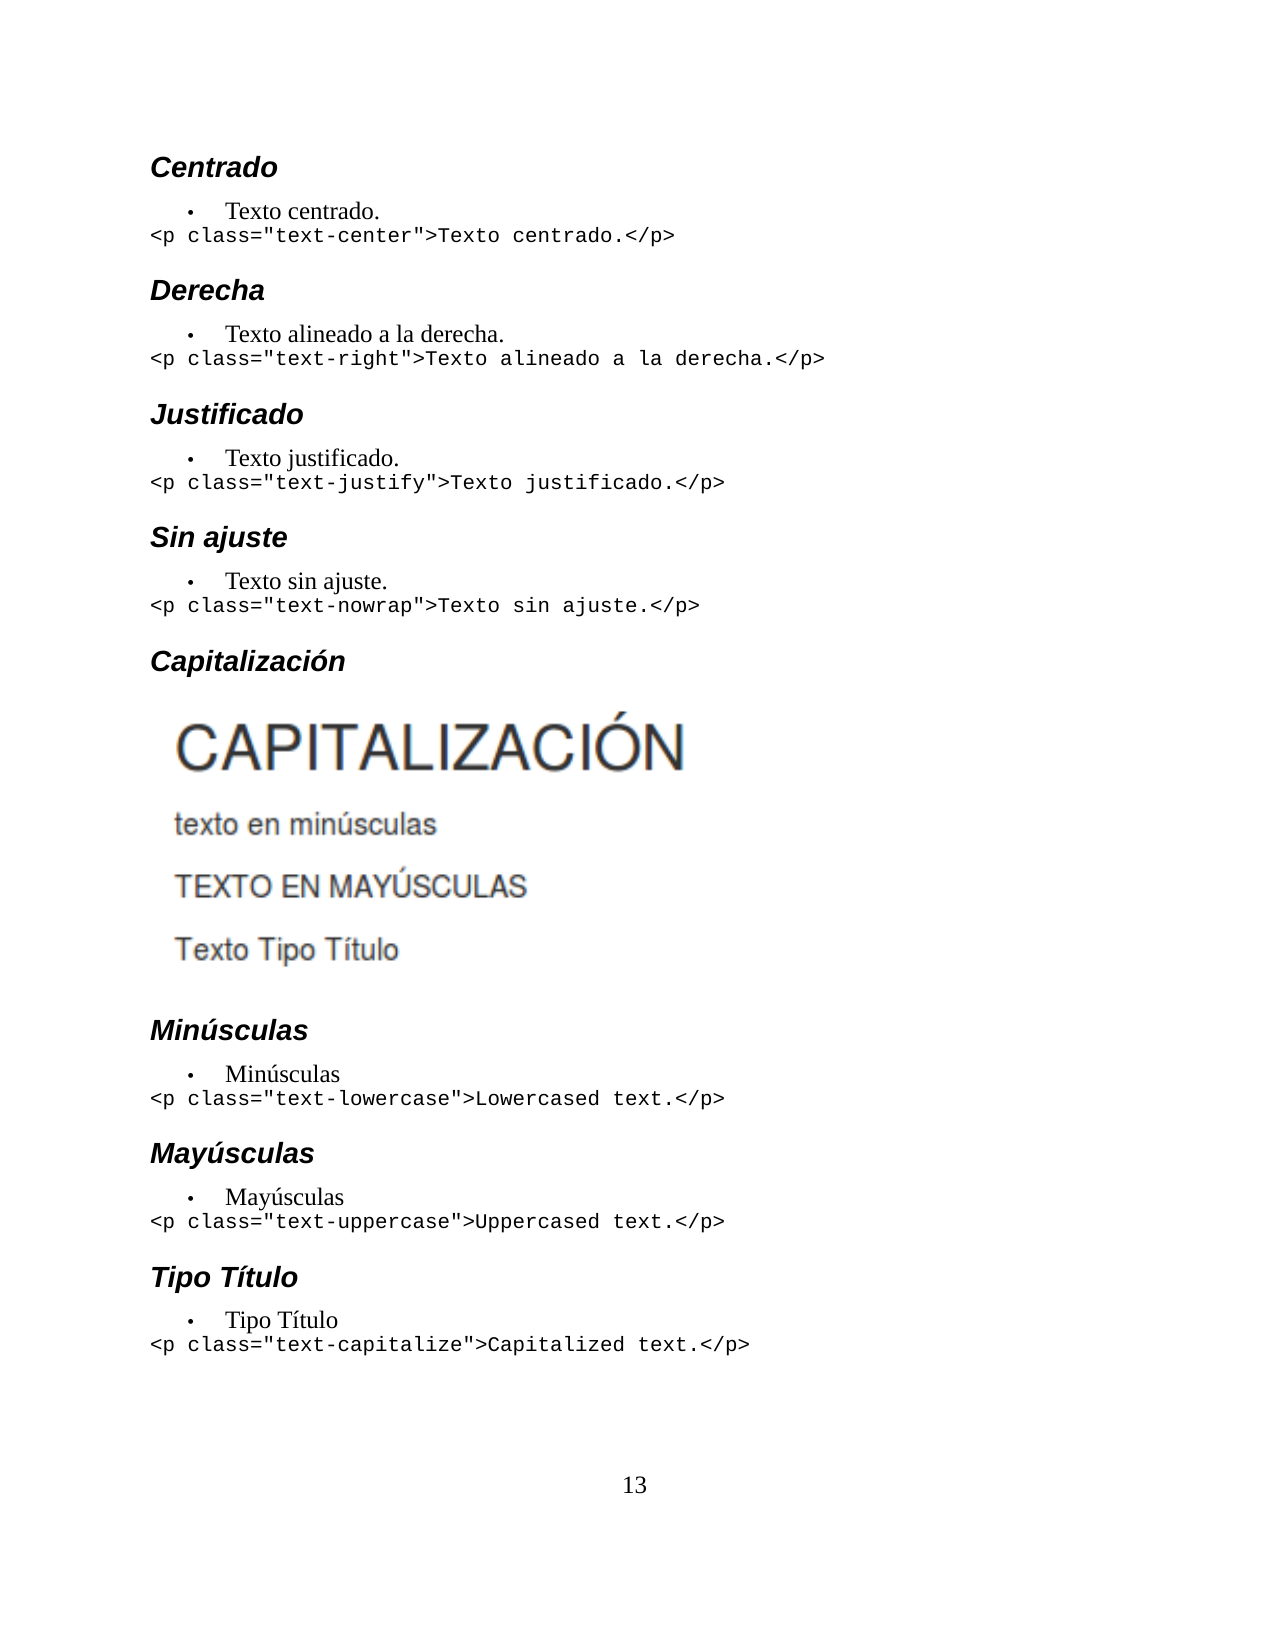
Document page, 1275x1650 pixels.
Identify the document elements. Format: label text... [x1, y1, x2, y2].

subtitle Mayúsculas [150, 1136, 1125, 1170]
picture [150, 689, 719, 988]
subtitle Tipo Título [150, 1259, 1125, 1293]
list Texto centrado. [187, 196, 1125, 225]
text <p class="text-nowrap">Texto sin ajuste.</p> [150, 595, 1125, 619]
subtitle Derecha [150, 273, 1125, 307]
list Texto sin ajuste. [187, 566, 1125, 595]
list Mayúsculas [187, 1182, 1125, 1211]
subtitle Justificado [150, 397, 1125, 430]
list Texto alineado a la derecha. [187, 319, 1125, 348]
text <p class="text-center">Texto centrado.</p> [150, 225, 1125, 248]
subtitle Centrado [150, 150, 1125, 183]
text <p class="text-lowercase">Lowercased text.</p> [150, 1087, 1125, 1111]
list Texto justificado. [187, 443, 1125, 472]
list Minúsculas [187, 1059, 1125, 1087]
subtitle Sin ajuste [150, 520, 1125, 554]
subtitle Capitalización [150, 644, 1125, 677]
subtitle Minúsculas [150, 1013, 1125, 1046]
text <p class="text-capitalize">Capitalized text.</p> [150, 1334, 1125, 1358]
text <p class="text-right">Texto alineado a la derecha.</p> [150, 348, 1125, 372]
text <p class="text-uppercase">Uppercased text.</p> [150, 1211, 1125, 1234]
list Tipo Título [187, 1306, 1125, 1334]
text <p class="text-justify">Texto justificado.</p> [150, 472, 1125, 495]
